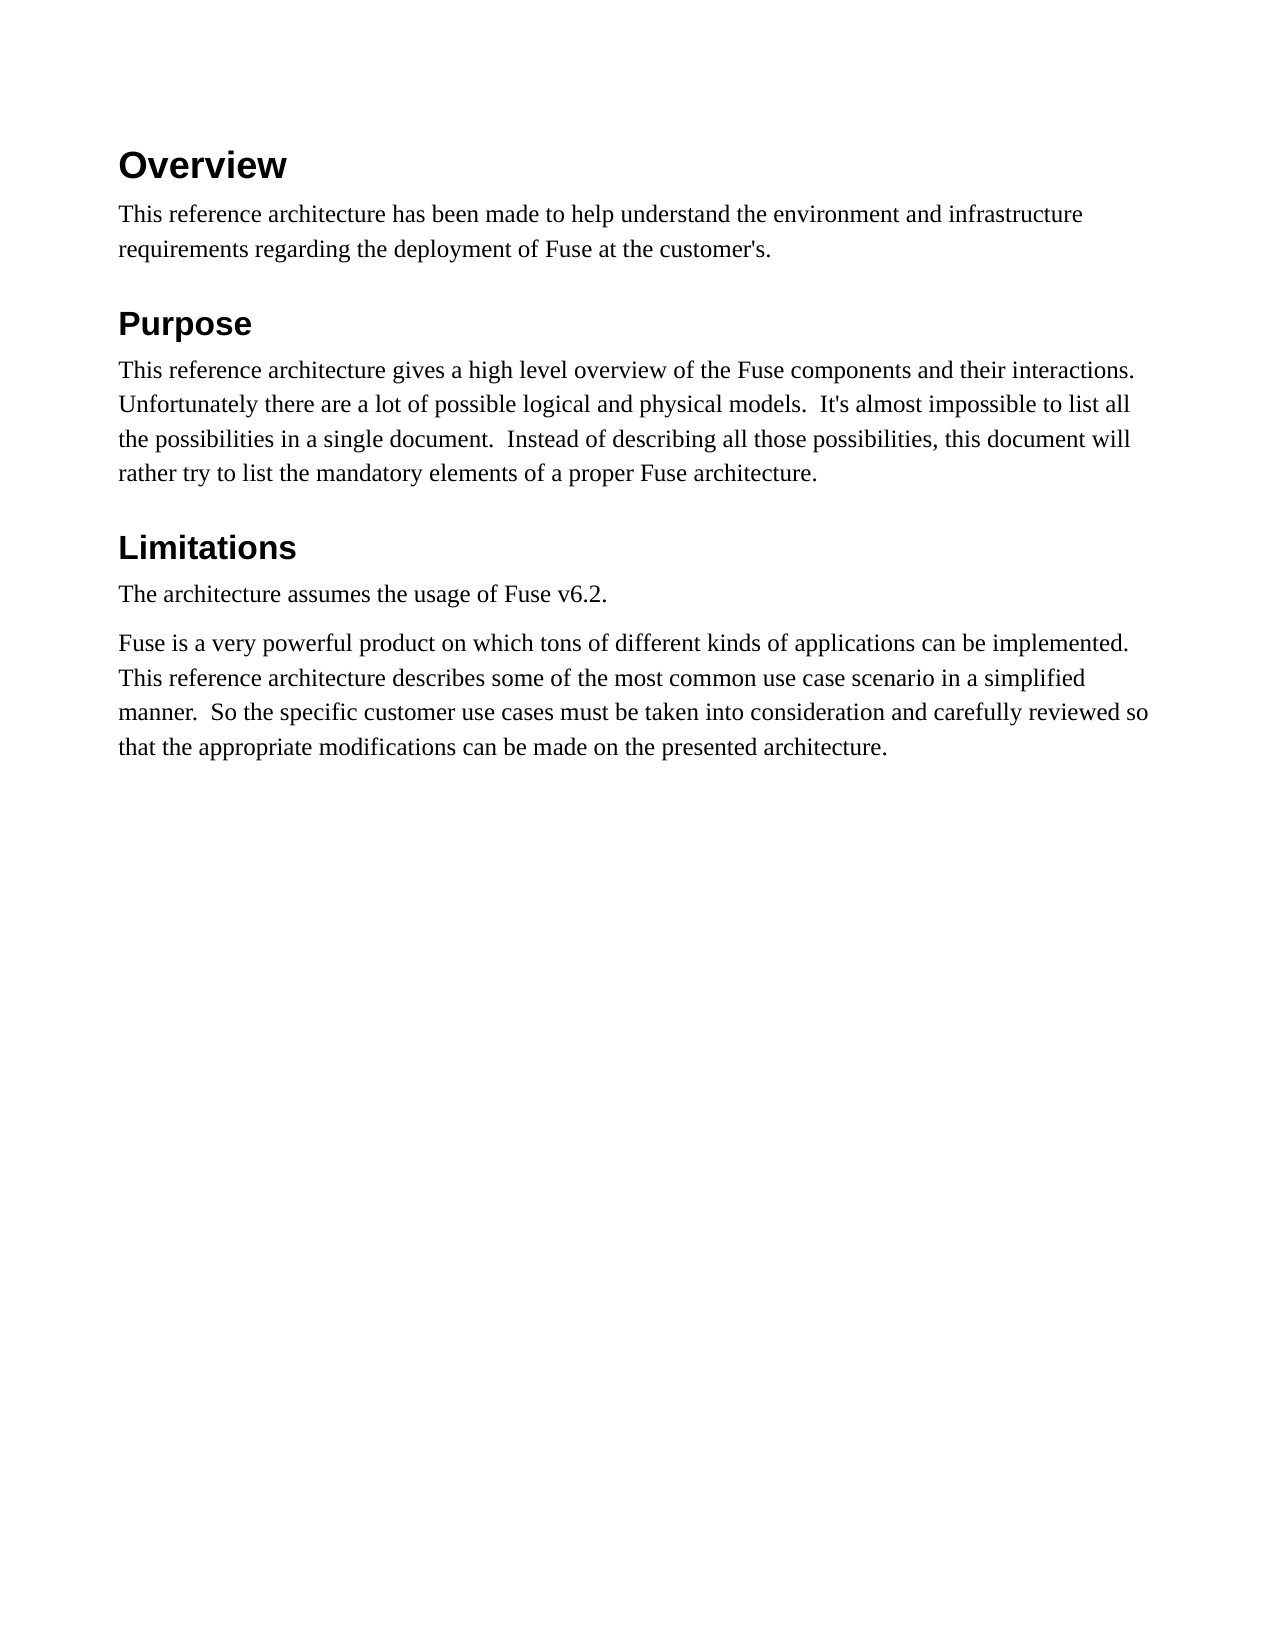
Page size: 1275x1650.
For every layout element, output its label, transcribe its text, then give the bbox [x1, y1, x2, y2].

text This reference architecture gives a high level overview of the Fuse components and their interactions. Unfortunately there are a lot of possible logical and physical models. It's almost impossible to list all the possibilities in a single document. Instead of describing all those possibilities, this document will rather try to list the mandatory elements of a proper Fuse architecture. [118, 355, 1157, 487]
subtitle Purpose [118, 304, 1157, 342]
subtitle Limitations [118, 528, 1157, 567]
subtitle Overview [118, 143, 1157, 187]
text The architecture assumes the usage of Fuse v6.2. [118, 579, 1157, 608]
text This reference architecture has been made to help understand the environment and infrastructure requirements regarding the deployment of Fuse at the customer's. [118, 199, 1157, 262]
text Fuse is a very powerful product on which tons of different kinds of applications can be implemented. This reference architecture describes some of the most common use case scenario in a simplified manner. So the specific customer use cases must be taken into consideration and carefully reviewed so that the appropriate modifications can be made on the presented architecture. [118, 628, 1157, 761]
